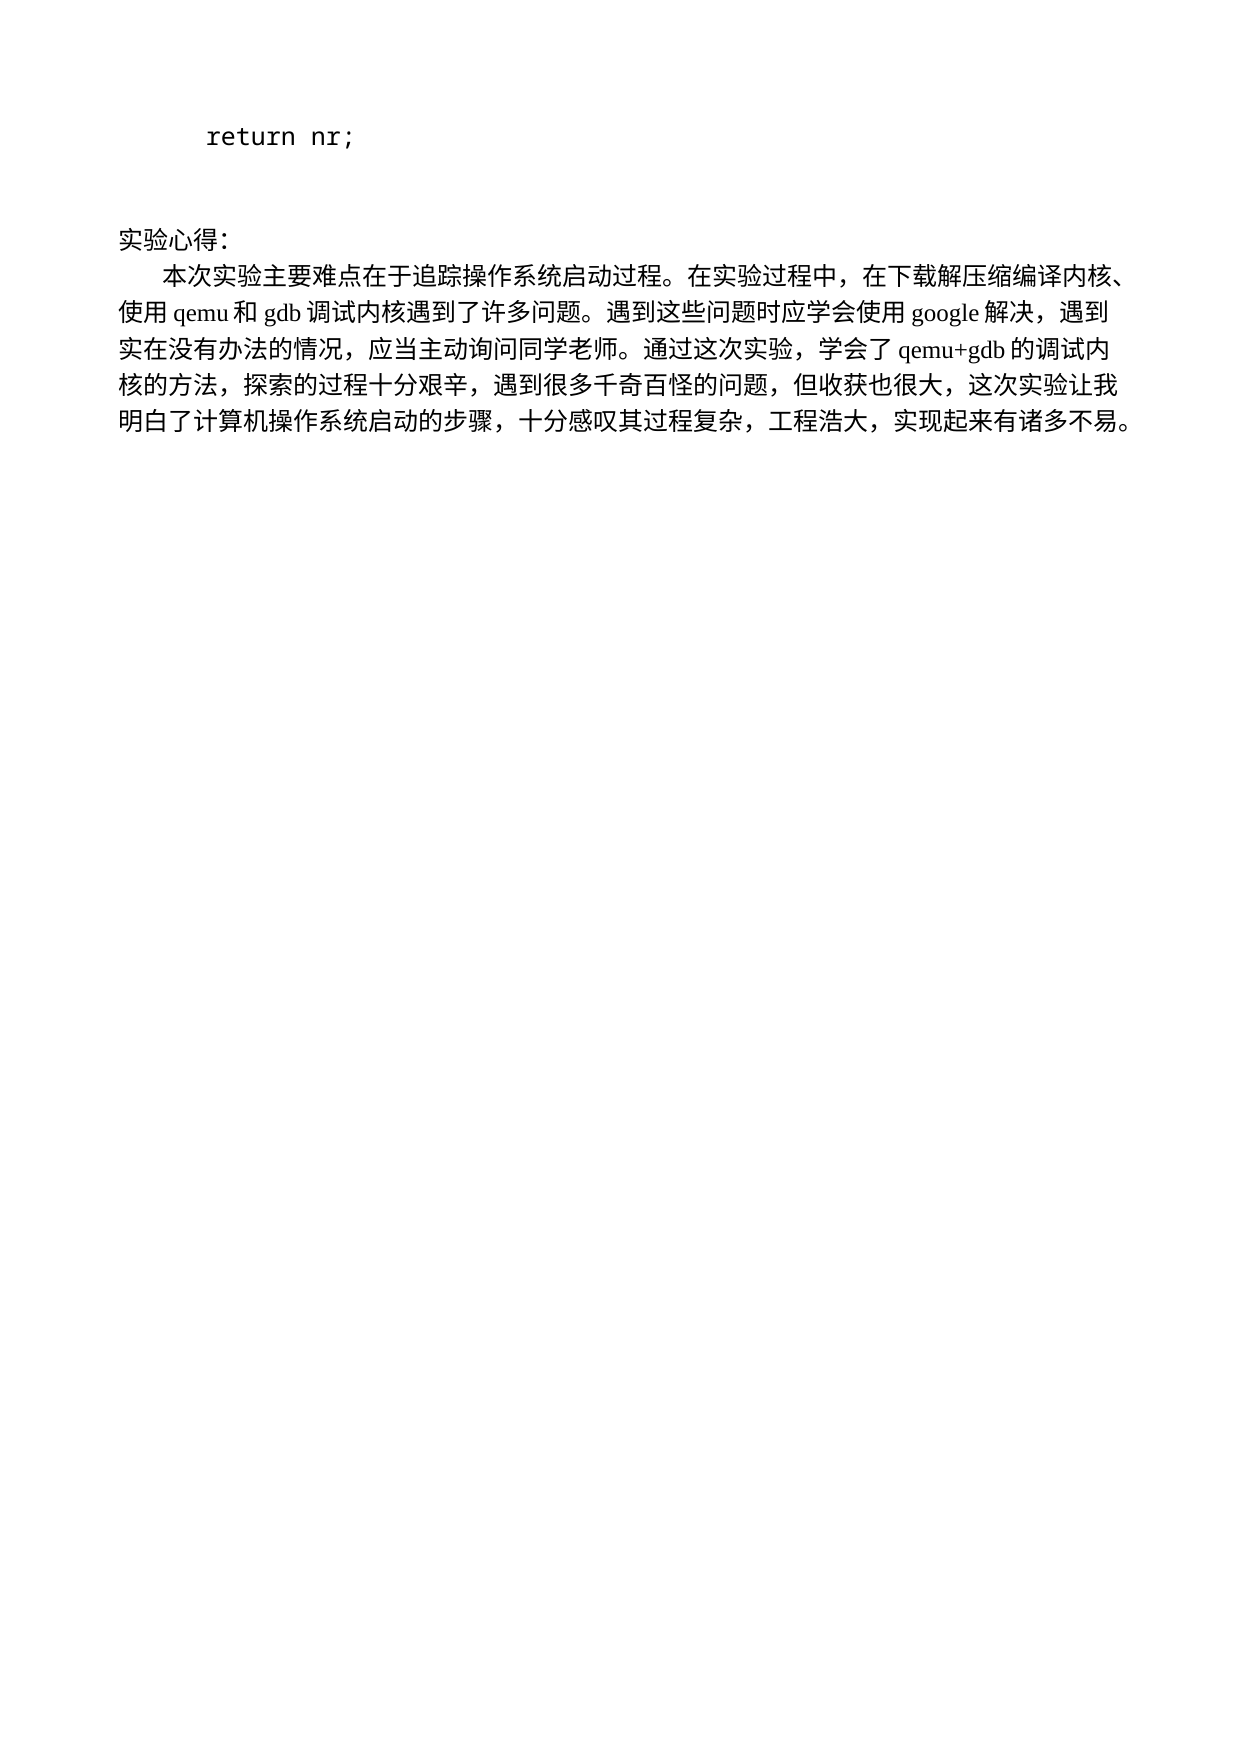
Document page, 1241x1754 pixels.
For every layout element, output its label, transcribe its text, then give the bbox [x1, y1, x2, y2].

text 本次实验主要难点在于追踪操作系统启动过程。在实验过程中，在下载解压缩编译内核、使用qemu和gdb调试内核遇到了许多问题。遇到这些问题时应学会使用google解决，遇到实在没有办法的情况，应当主动询问同学老师。通过这次实验，学会了qemu+gdb的调试内核的方法，探索的过程十分艰辛，遇到很多千奇百怪的问题，但收获也很大，这次实验让我明白了计算机操作系统启动的步骤，十分感叹其过程复杂，工程浩大，实现起来有诸多不易。 [118, 257, 1122, 438]
text 实验心得： [118, 220, 1122, 257]
text return nr; [118, 118, 1122, 152]
